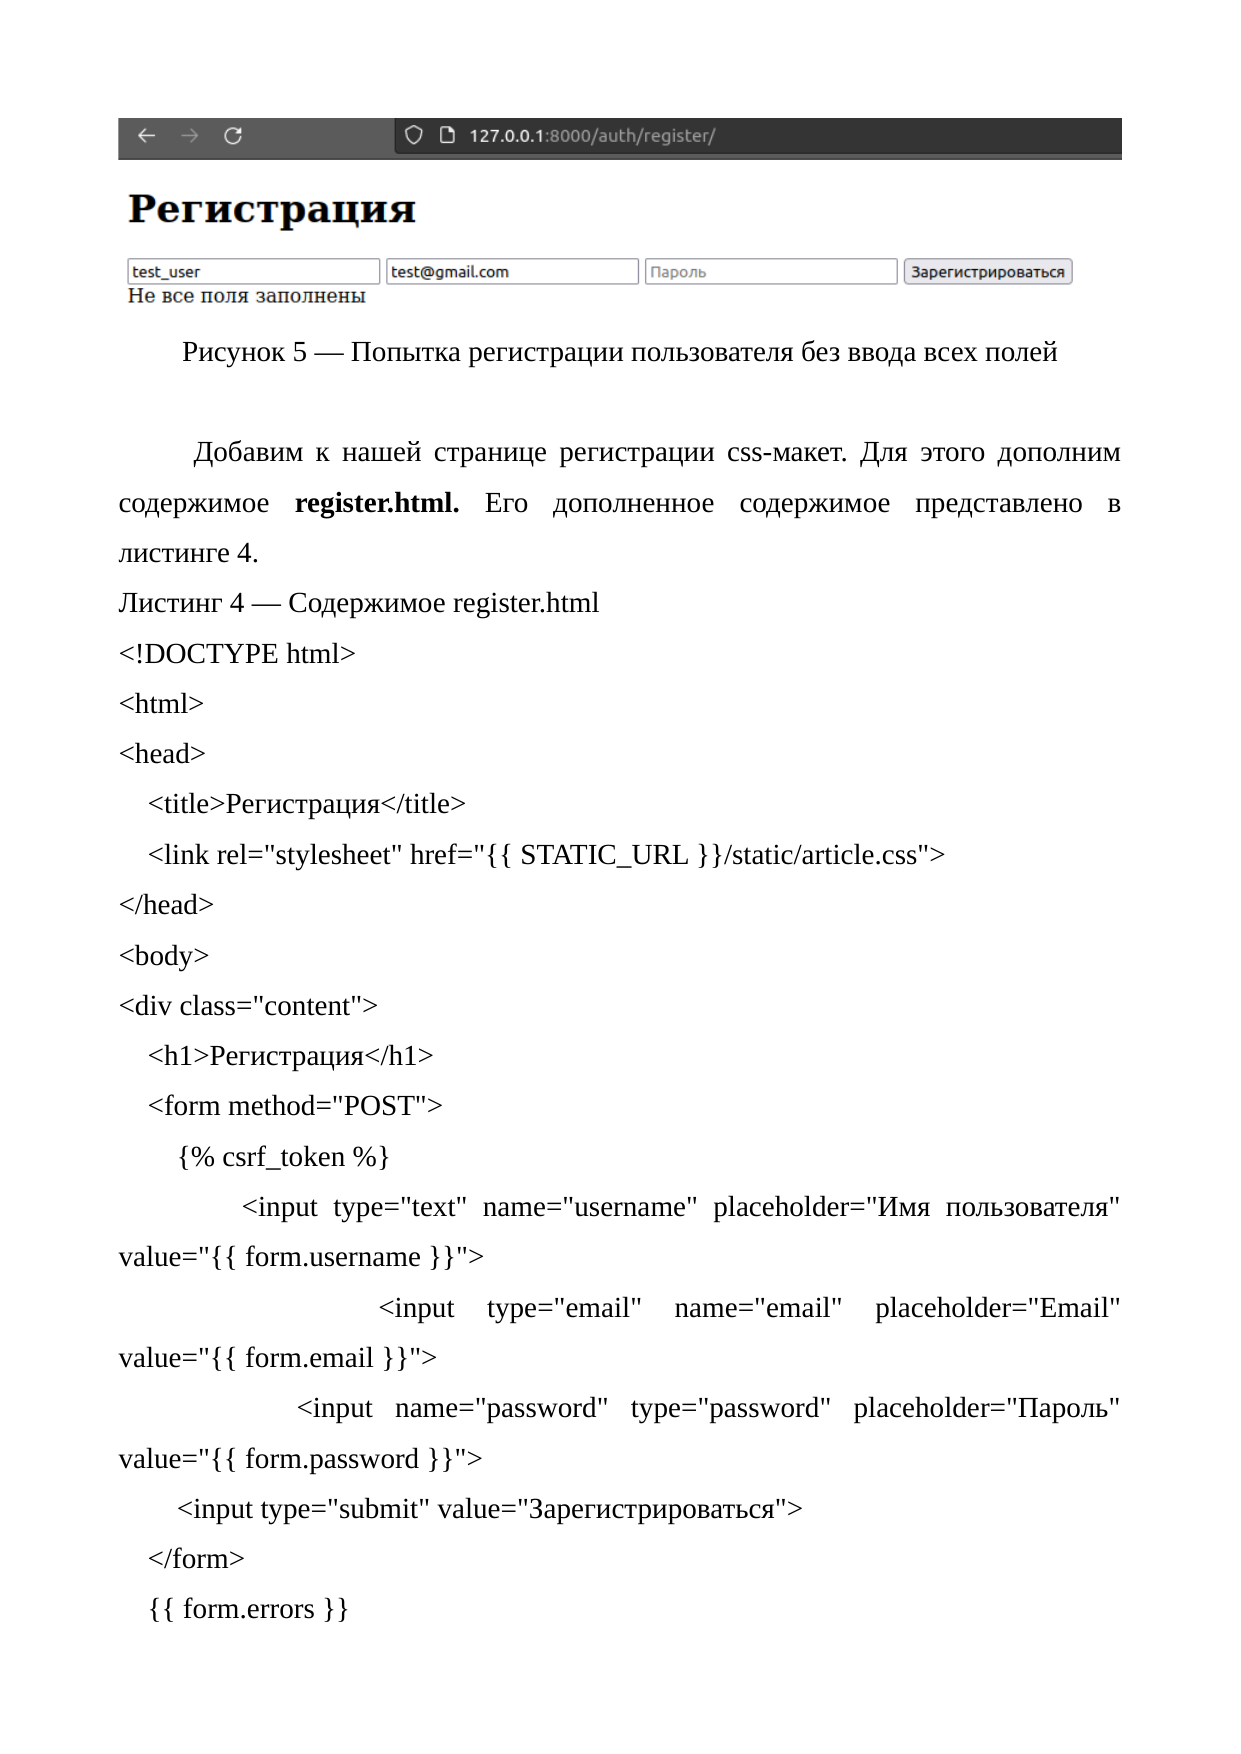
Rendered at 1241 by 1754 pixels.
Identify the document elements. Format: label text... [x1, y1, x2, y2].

text Рисунок 5 — Попытка регистрации пользователя без ввода всех полей [118, 317, 1122, 367]
text <form method="POST"> [118, 1088, 1122, 1122]
text <input type="email" name="email" placeholder="Email" value="{{ form.email }}"> [118, 1290, 1122, 1374]
text <title>Регистрация</title> [118, 787, 1122, 820]
text {{ form.errors }} [118, 1592, 1122, 1625]
text </form> [118, 1541, 1122, 1575]
text Добавим к нашей странице регистрации css-макет. Для этого дополним содержимое register.html. Его дополненное содержимое представлено в листинге 4. [118, 434, 1122, 569]
text <input name="password" type="password" placeholder="Пароль" value="{{ form.password }}"> [118, 1390, 1122, 1474]
text <link rel="stylesheet" href="{{ STATIC_URL }}/static/article.css"> [118, 837, 1122, 871]
text <html> [118, 686, 1122, 719]
text <!DOCTYPE html> [118, 636, 1122, 669]
picture [118, 118, 1122, 317]
text <div class="content"> [118, 988, 1122, 1021]
text <input type="text" name="username" placeholder="Имя пользователя" value="{{ form.username }}"> [118, 1189, 1122, 1273]
text {% csrf_token %} [118, 1139, 1122, 1172]
text Листинг 4 — Содержимое register.html [118, 585, 1122, 619]
text <body> [118, 938, 1122, 971]
text <h1>Регистрация</h1> [118, 1038, 1122, 1072]
text </head> [118, 887, 1122, 921]
text <input type="submit" value="Зарегистрироваться"> [118, 1491, 1122, 1524]
text <head> [118, 736, 1122, 770]
